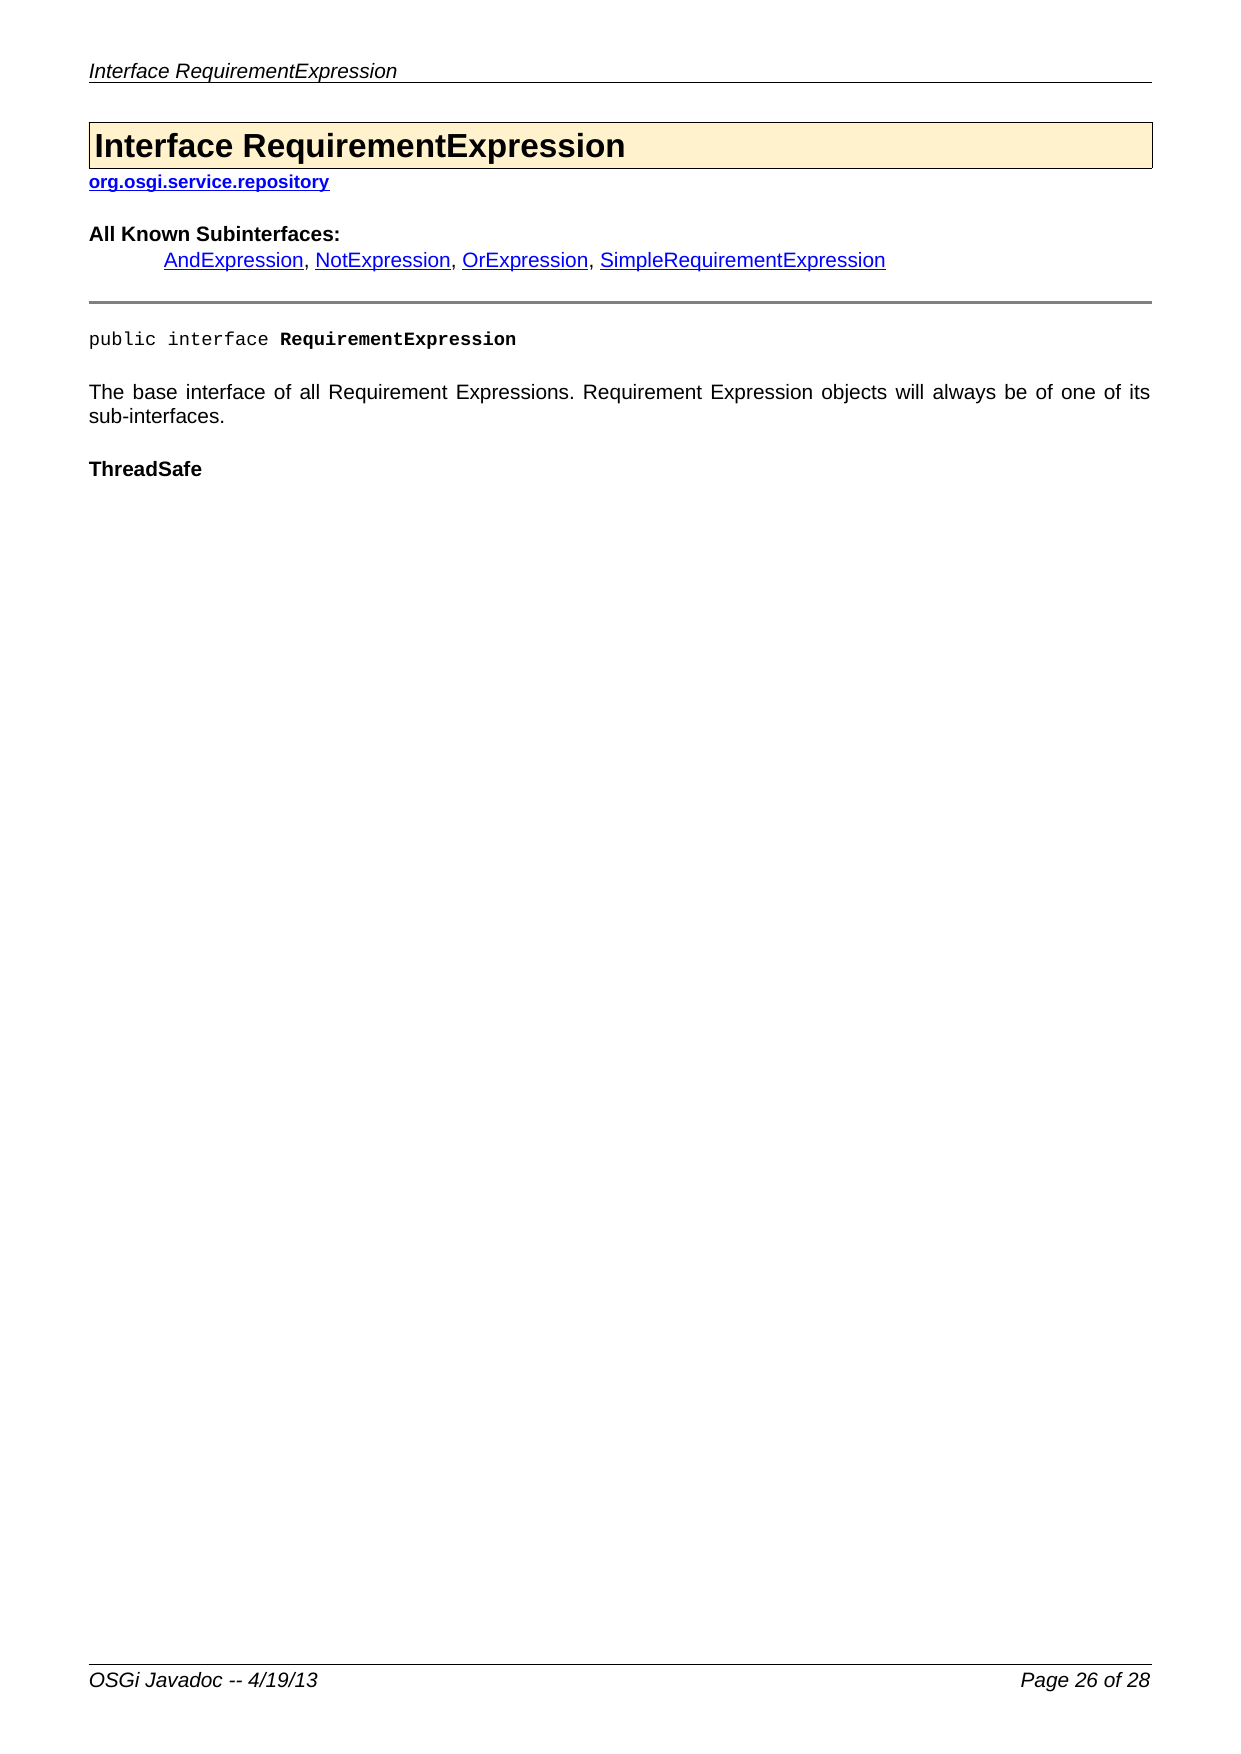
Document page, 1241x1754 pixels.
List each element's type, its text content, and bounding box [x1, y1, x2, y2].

text AndExpression, NotExpression, OrExpression, SimpleRequirementExpression [163, 248, 1152, 272]
text ThreadSafe [88, 457, 1152, 481]
text The base interface of all Requirement Expressions. Requirement Expression objects will always be of one of its sub-interfaces. [88, 380, 1152, 428]
text public interface RequirementExpression [88, 330, 1152, 351]
text org.osgi.service.repository [88, 171, 1152, 193]
subtitle All Known Subinterfaces: [88, 222, 1152, 246]
subtitle Interface RequirementExpression [90, 123, 1152, 168]
